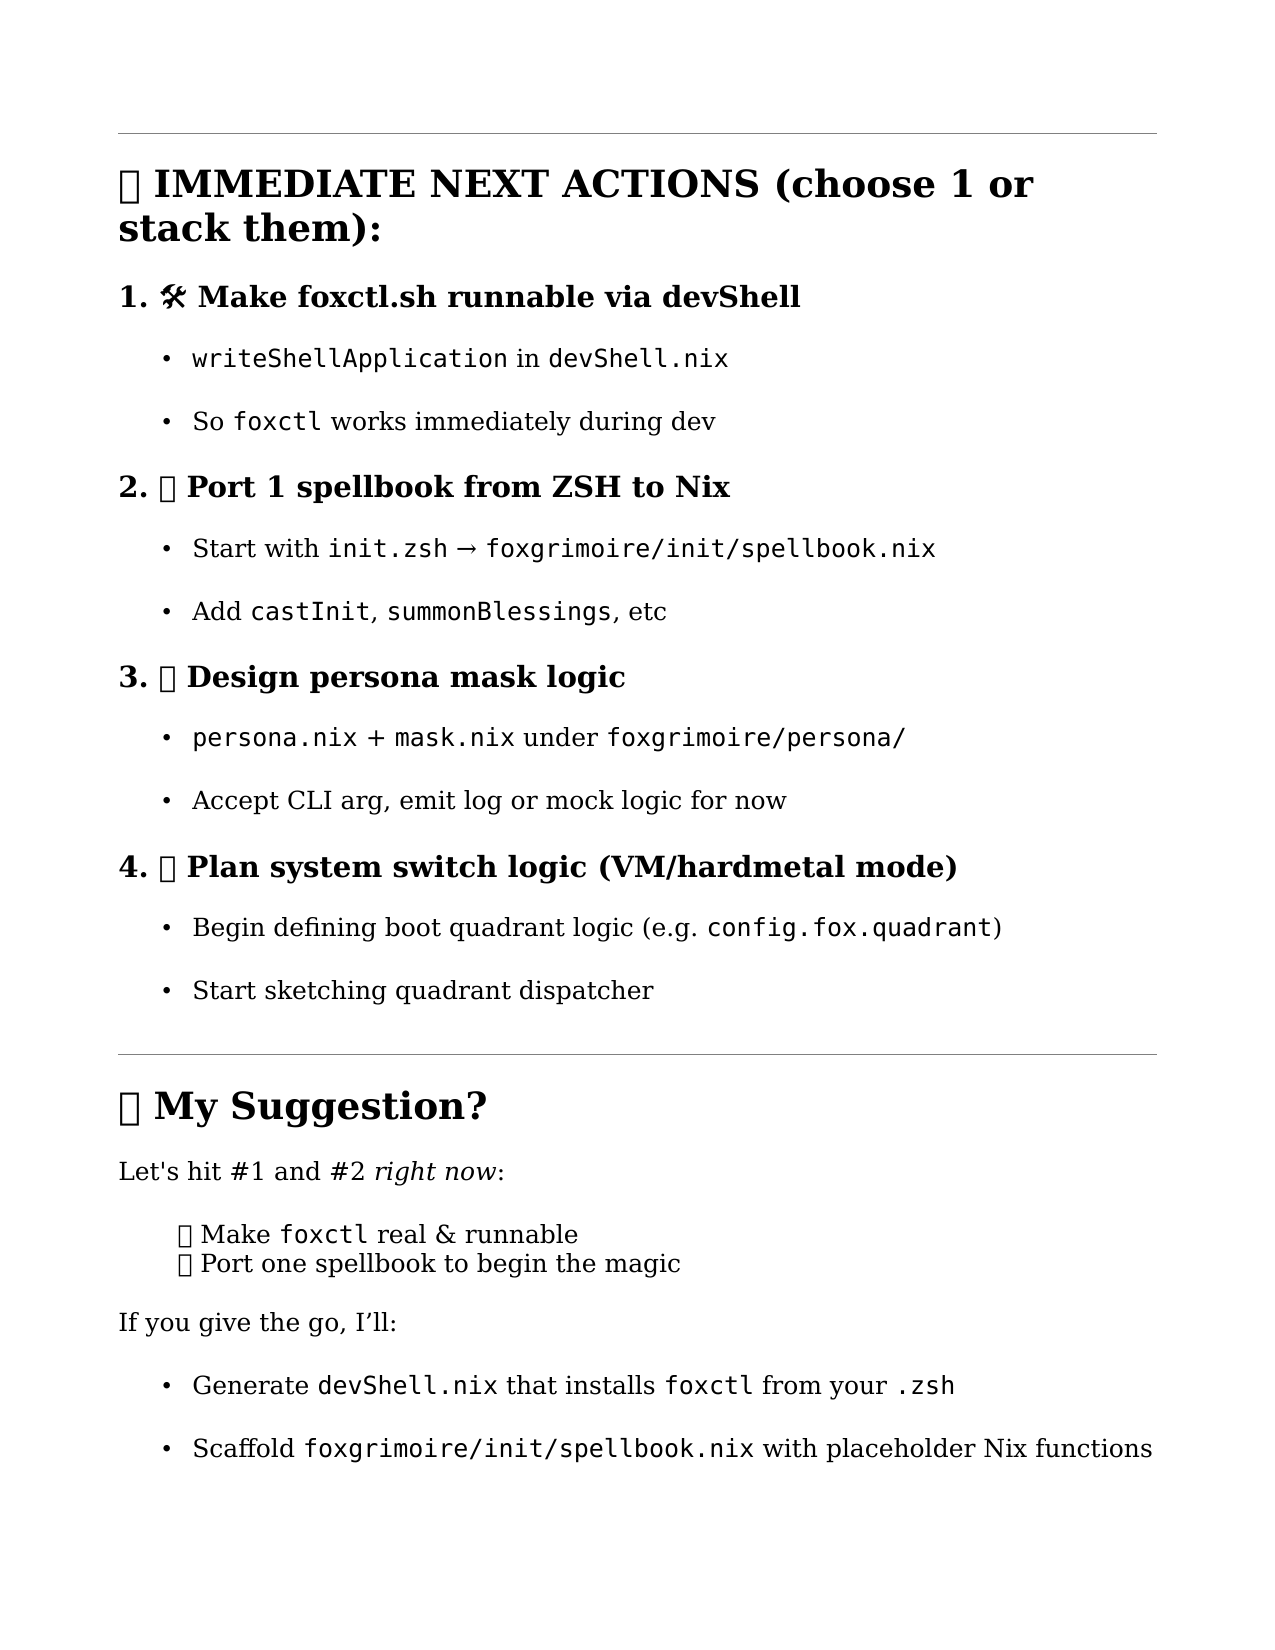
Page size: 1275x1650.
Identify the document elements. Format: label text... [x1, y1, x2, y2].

subtitle 4. 🔌 Plan system switch logic (VM/hardmetal mode) [118, 849, 1157, 884]
subtitle 🧭 IMMEDIATE NEXT ACTIONS (choose 1 or stack them): [118, 163, 1157, 251]
subtitle 2. 📜 Port 1 spellbook from ZSH to Nix [118, 470, 1157, 504]
list Begin defining boot quadrant logic (e.g. config.fox.quadrant) [162, 913, 1157, 942]
subtitle 🦾 My Suggestion? [118, 1084, 1157, 1128]
list Scaffold foxgrimoire/init/spellbook.nix with placeholder Nix functions [162, 1434, 1157, 1463]
subtitle 3. 🧪 Design persona mask logic [118, 660, 1157, 694]
text If you give the go, I’ll: [118, 1308, 1157, 1337]
list Start sketching quadrant dispatcher [162, 976, 1157, 1006]
list Start with init.zsh → foxgrimoire/init/spellbook.nix [162, 534, 1157, 563]
subtitle 1. 🛠 Make foxctl.sh runnable via devShell [118, 280, 1157, 314]
list Add castInit, summonBlessings, etc [162, 597, 1157, 626]
text Let's hit #1 and #2 right now: [118, 1157, 1157, 1187]
list writeShellApplication in devShell.nix [162, 344, 1157, 373]
list Generate devShell.nix that installs foxctl from your .zsh [162, 1371, 1157, 1400]
list persona.nix + mask.nix under foxgrimoire/persona/ [162, 723, 1157, 753]
list Accept CLI arg, emit log or mock logic for now [162, 787, 1157, 816]
list So foxctl works immediately during dev [162, 407, 1157, 436]
text 🔧 Make foxctl real & runnable 🧙 Port one spellbook to begin the magic [177, 1220, 1098, 1279]
